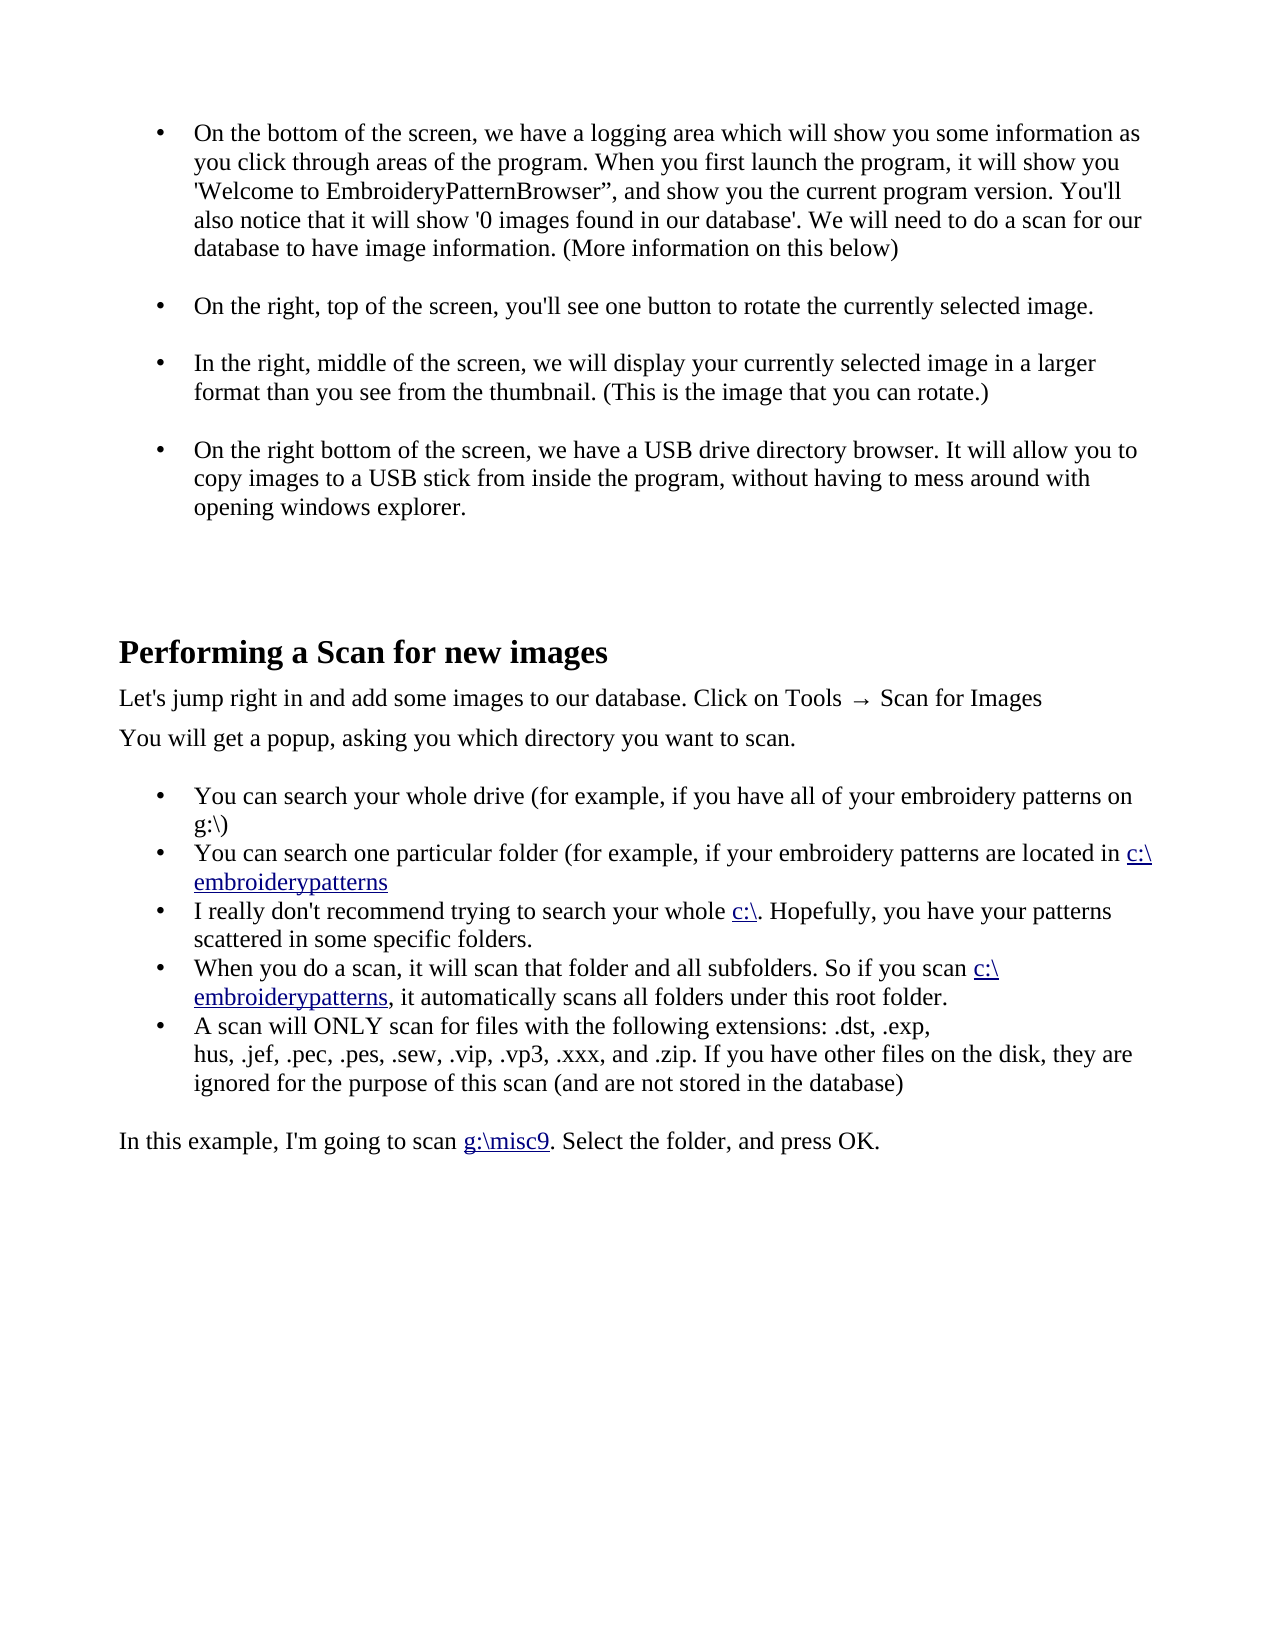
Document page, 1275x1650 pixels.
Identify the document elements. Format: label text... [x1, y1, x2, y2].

list On the right, top of the screen, you'll see one button to rotate the currently selected image. [156, 291, 1156, 320]
list On the bottom of the screen, we have a logging area which will show you some information as you click through areas of the program. When you first launch the program, it will show you 'Welcome to EmbroideryPatternBrowser”, and show you the current program version. You'll also notice that it will show '0 images found in our database'. We will need to do a scan for our database to have image information. (More information on this below) [156, 118, 1156, 262]
subtitle Performing a Scan for new images [118, 632, 1156, 671]
list A scan will ONLY scan for files with the following extensions: .dst, .exp, hus, .jef, .pec, .pes, .sew, .vip, .vp3, .xxx, and .zip. If you have other files on the disk, they are ignored for the purpose of this scan (and are not stored in the database) [156, 1011, 1156, 1097]
list I really don't recommend trying to search your whole c:\. Hopefully, you have your patterns scattered in some specific folders. [156, 896, 1156, 953]
list In the right, middle of the screen, we will display your currently selected image in a larger format than you see from the thumbnail. (This is the image that you can rotate.) [156, 348, 1156, 406]
list You can search one particular folder (for example, if your embroidery patterns are located in c:\embroiderypatterns [156, 838, 1156, 896]
list You can search your whole drive (for example, if you have all of your embroidery patterns on g:\) [156, 781, 1156, 838]
text Let's jump right in and add some images to our database. Click on Tools → Scan for Images [118, 683, 1156, 711]
text In this example, I'm going to scan g:\misc9. Select the folder, and press OK. [118, 1126, 1156, 1154]
text You will get a popup, asking you which directory you want to scan. [118, 723, 1156, 752]
list When you do a scan, it will scan that folder and all subfolders. So if you scan c:\embroiderypatterns, it automatically scans all folders under this root folder. [156, 953, 1156, 1011]
list On the right bottom of the screen, we have a USB drive directory browser. It will allow you to copy images to a USB stick from inside the program, without having to mess around with opening windows explorer. [156, 435, 1156, 521]
